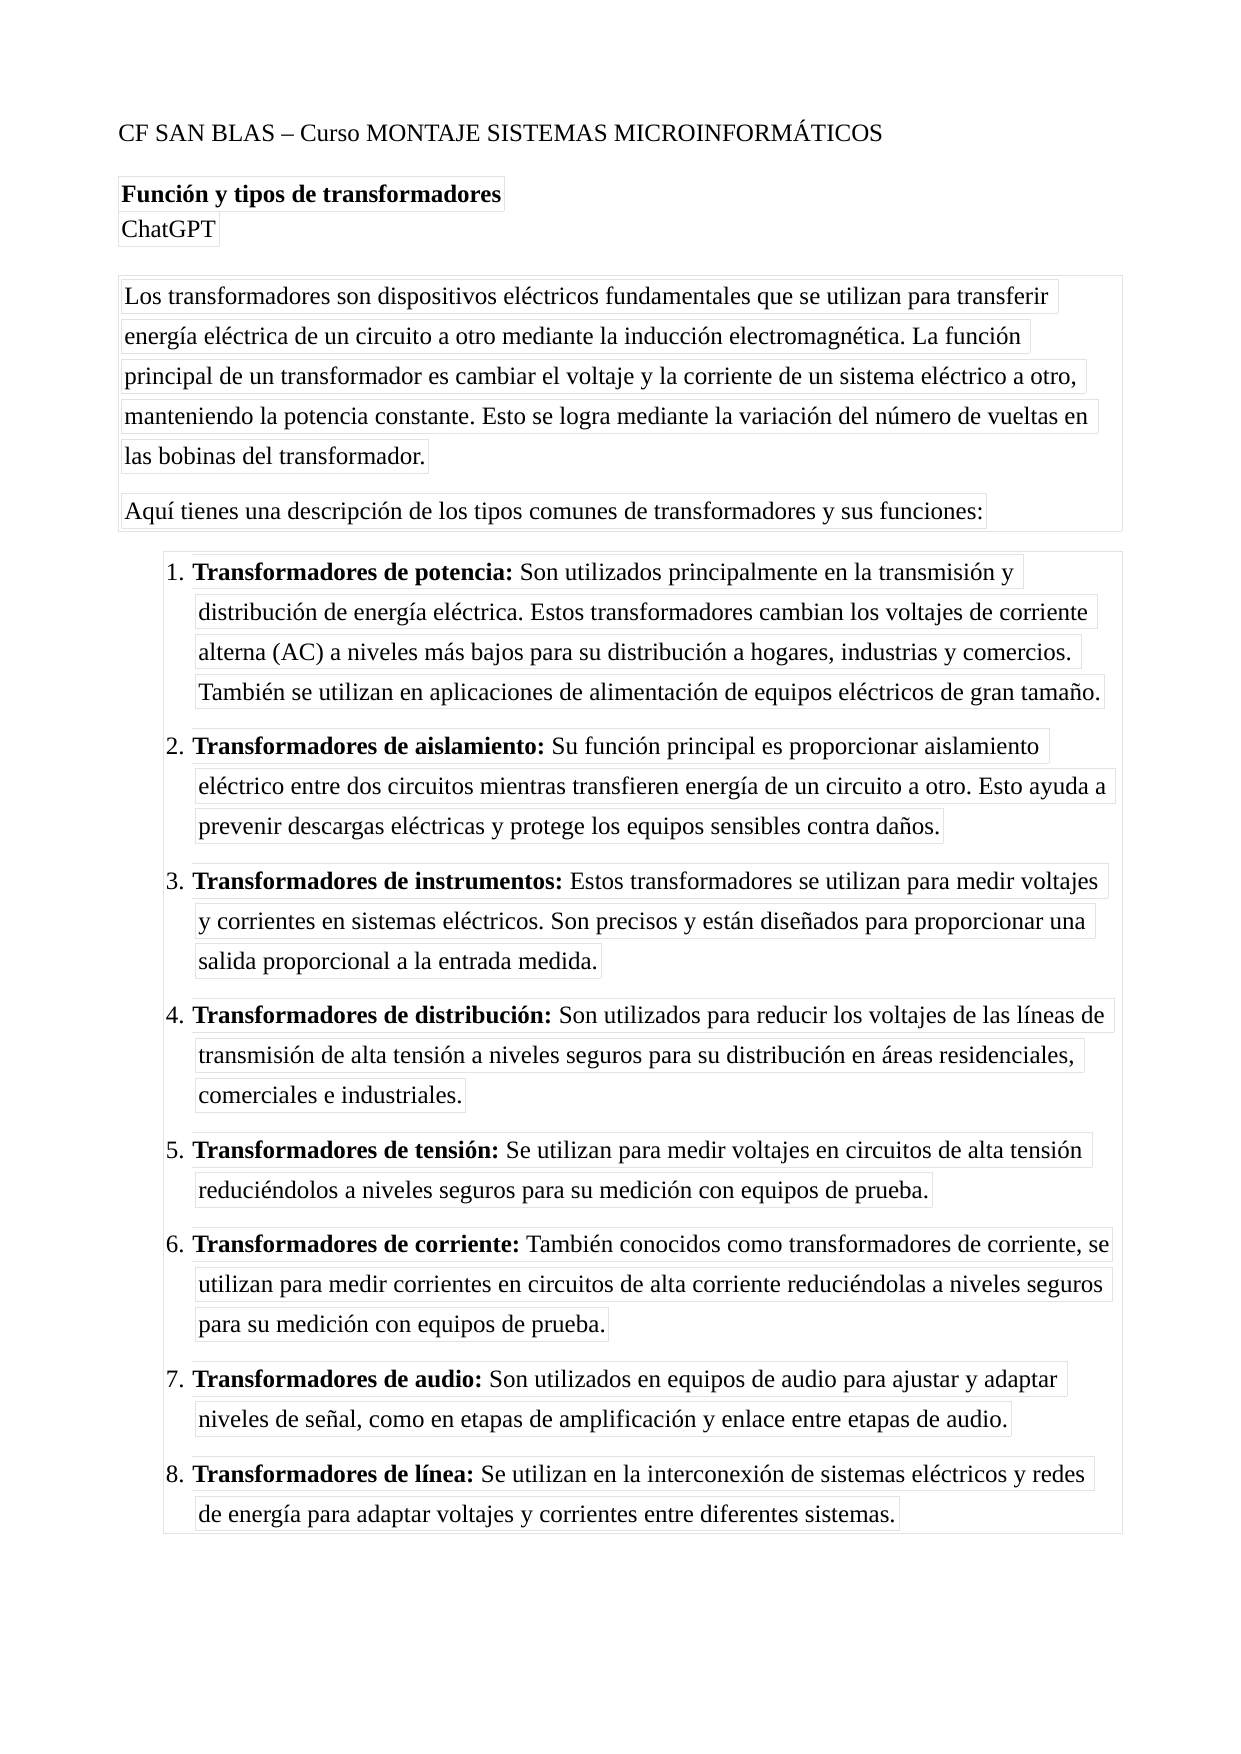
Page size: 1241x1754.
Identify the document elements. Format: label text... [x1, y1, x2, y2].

list Transformadores de audio: Son utilizados en equipos de audio para ajustar y adaptar niveles de señal, como en etapas de amplificación y enlace entre etapas de audio. [164, 1358, 1122, 1436]
text Los transformadores son dispositivos eléctricos fundamentales que se utilizan para transferir energía eléctrica de un circuito a otro mediante la inducción electromagnética. La función principal de un transformador es cambiar el voltaje y la corriente de un sistema eléctrico a otro, manteniendo la potencia constante. Esto se logra mediante la variación del número de vueltas en las bobinas del transformador. [119, 276, 1122, 473]
list Transformadores de instrumentos: Estos transformadores se utilizan para medir voltajes y corrientes en sistemas eléctricos. Son precisos y están diseñados para proporcionar una salida proporcional a la entrada medida. [164, 860, 1122, 978]
list Transformadores de línea: Se utilizan en la interconexión de sistemas eléctricos y redes de energía para adaptar voltajes y corrientes entre diferentes sistemas. [164, 1453, 1122, 1533]
list Transformadores de tensión: Se utilizan para medir voltajes en circuitos de alta tensión reduciéndolos a niveles seguros para su medición con equipos de prueba. [164, 1129, 1122, 1207]
text Aquí tienes una descripción de los tipos comunes de transformadores y sus funciones: [119, 490, 1122, 531]
list Transformadores de corriente: También conocidos como transformadores de corriente, se utilizan para medir corrientes en circuitos de alta corriente reduciéndolas a niveles seguros para su medición con equipos de prueba. [164, 1223, 1122, 1341]
list Transformadores de distribución: Son utilizados para reducir los voltajes de las líneas de transmisión de alta tensión a niveles seguros para su distribución en áreas residenciales, comerciales e industriales. [164, 994, 1122, 1112]
text ChatGPT [119, 212, 219, 246]
list Transformadores de potencia: Son utilizados principalmente en la transmisión y distribución de energía eléctrica. Estos transformadores cambian los voltajes de corriente alterna (AC) a niveles más bajos para su distribución a hogares, industrias y comercios. También se utilizan en aplicaciones de alimentación de equipos eléctricos de gran tamaño. [164, 552, 1122, 708]
text [220, 211, 1122, 246]
text Función y tipos de transformadores [119, 177, 504, 211]
list Transformadores de aislamiento: Su función principal es proporcionar aislamiento eléctrico entre dos circuitos mientras transfieren energía de un circuito a otro. Esto ayuda a prevenir descargas eléctricas y protege los equipos sensibles contra daños. [164, 725, 1122, 843]
text [505, 176, 1122, 211]
